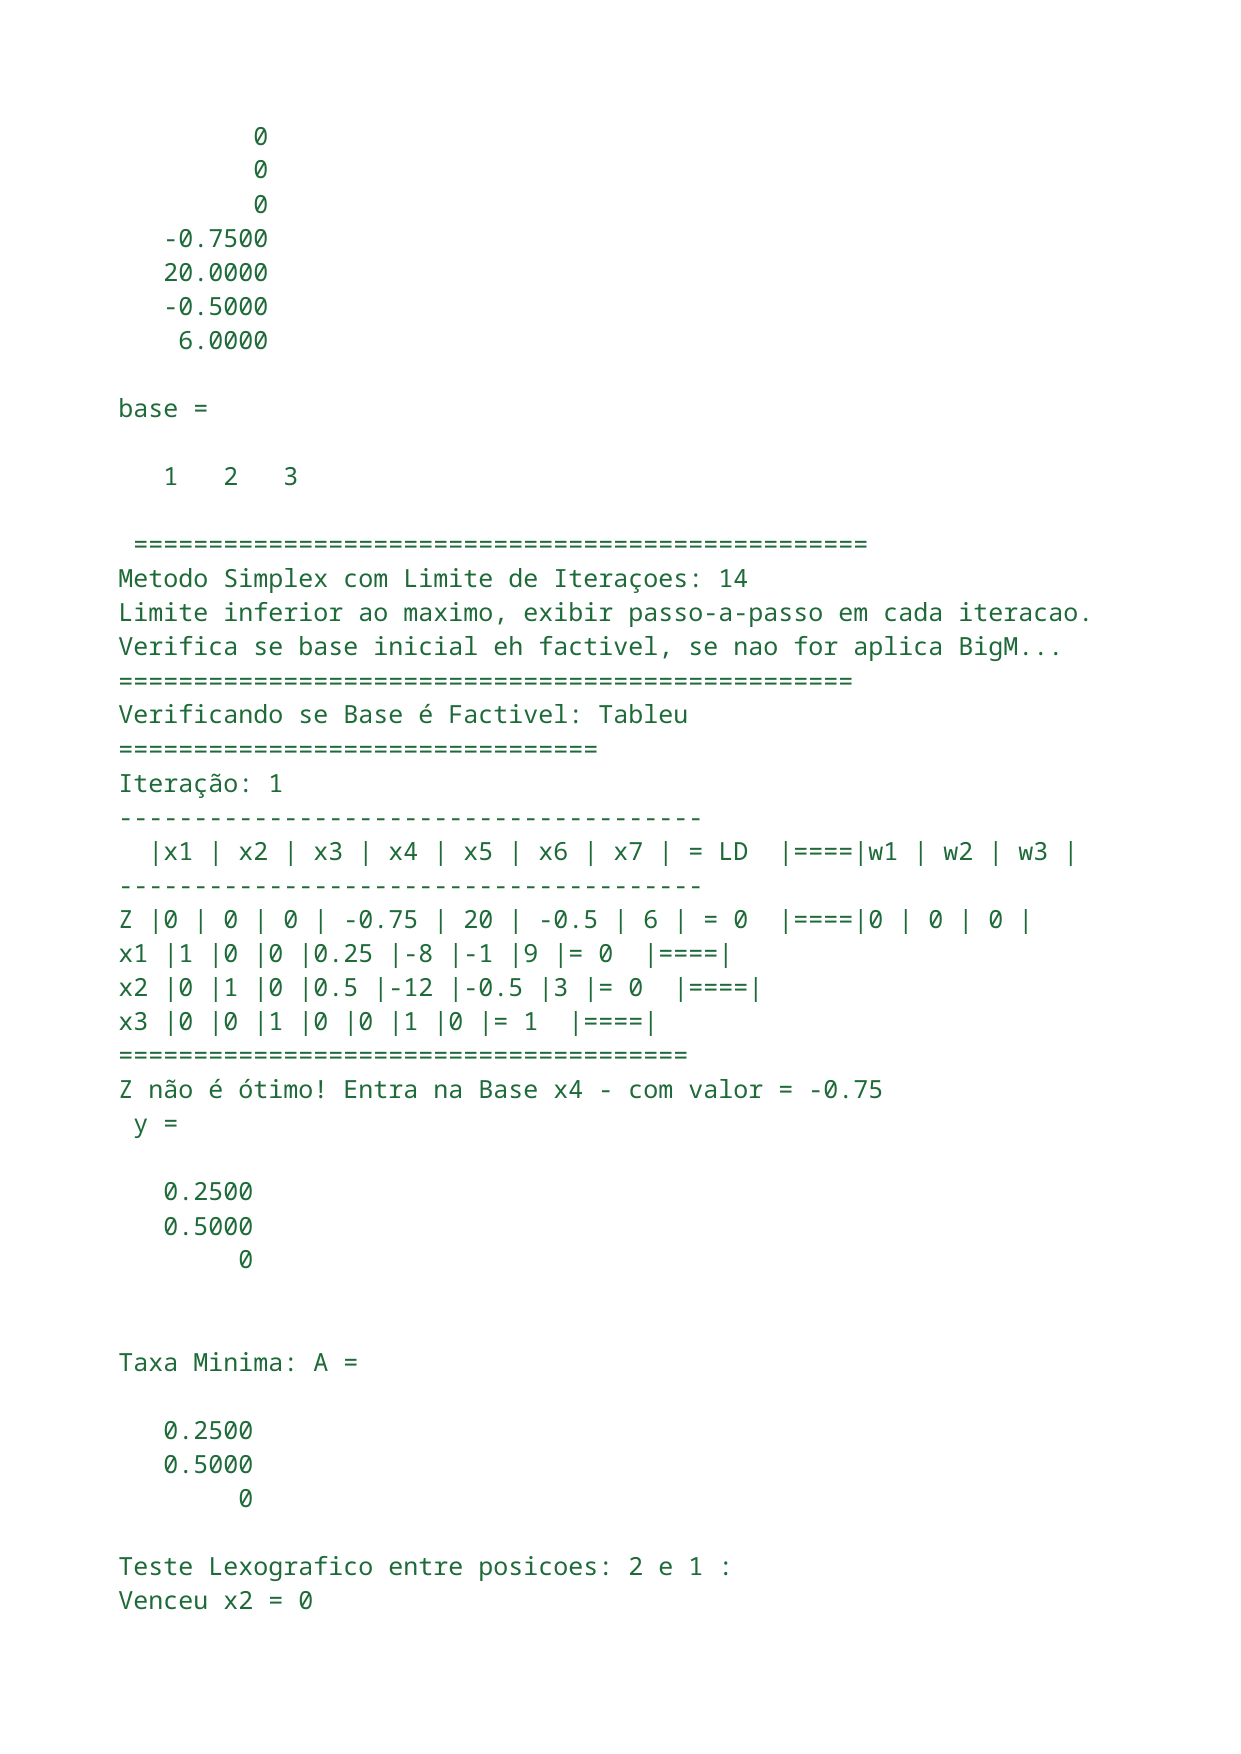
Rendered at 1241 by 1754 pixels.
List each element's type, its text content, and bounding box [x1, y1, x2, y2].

text 0 [118, 186, 1122, 220]
text 0.5000 [118, 1447, 1122, 1481]
text -0.7500 [118, 220, 1122, 254]
text 0 [118, 1481, 1122, 1515]
text ====================================== [118, 1038, 1122, 1072]
text Taxa Minima: A = [118, 1344, 1122, 1378]
text x3 |0 |0 |1 |0 |0 |1 |0 |= 1 |====| [118, 1004, 1122, 1038]
text Verificando se Base é Factivel: Tableu ================================ [118, 697, 1122, 765]
text 1 2 3 [118, 459, 1122, 493]
text 0 [118, 1242, 1122, 1276]
text x2 |0 |1 |0 |0.5 |-12 |-0.5 |3 |= 0 |====| [118, 970, 1122, 1004]
text Venceu x2 = 0 [118, 1583, 1122, 1617]
text 0.5000 [118, 1208, 1122, 1242]
text 0 [118, 152, 1122, 186]
text 20.0000 [118, 254, 1122, 288]
text x1 |1 |0 |0 |0.25 |-8 |-1 |9 |= 0 |====| [118, 936, 1122, 970]
text Limite inferior ao maximo, exibir passo-a-passo em cada iteracao. [118, 595, 1122, 629]
text ================================================= [118, 527, 1122, 561]
text Iteração: 1 [118, 765, 1122, 799]
text 0.2500 [118, 1174, 1122, 1208]
text Z não é ótimo! Entra na Base x4 - com valor = -0.75 [118, 1072, 1122, 1106]
text base = [118, 391, 1122, 425]
text 0.2500 [118, 1412, 1122, 1447]
text -0.5000 [118, 288, 1122, 322]
text --------------------------------------- [118, 799, 1122, 833]
text Verifica se base inicial eh factivel, se nao for aplica BigM... [118, 629, 1122, 663]
text |x1 | x2 | x3 | x4 | x5 | x6 | x7 | = LD |====|w1 | w2 | w3 | [118, 833, 1122, 867]
text 0 [118, 118, 1122, 152]
text Teste Lexografico entre posicoes: 2 e 1 : [118, 1549, 1122, 1583]
text Metodo Simplex com Limite de Iteraçoes: 14 [118, 561, 1122, 595]
text 6.0000 [118, 322, 1122, 357]
text ================================================= [118, 663, 1122, 697]
text --------------------------------------- [118, 867, 1122, 902]
text Z |0 | 0 | 0 | -0.75 | 20 | -0.5 | 6 | = 0 |====|0 | 0 | 0 | [118, 902, 1122, 936]
text y = [118, 1106, 1122, 1140]
